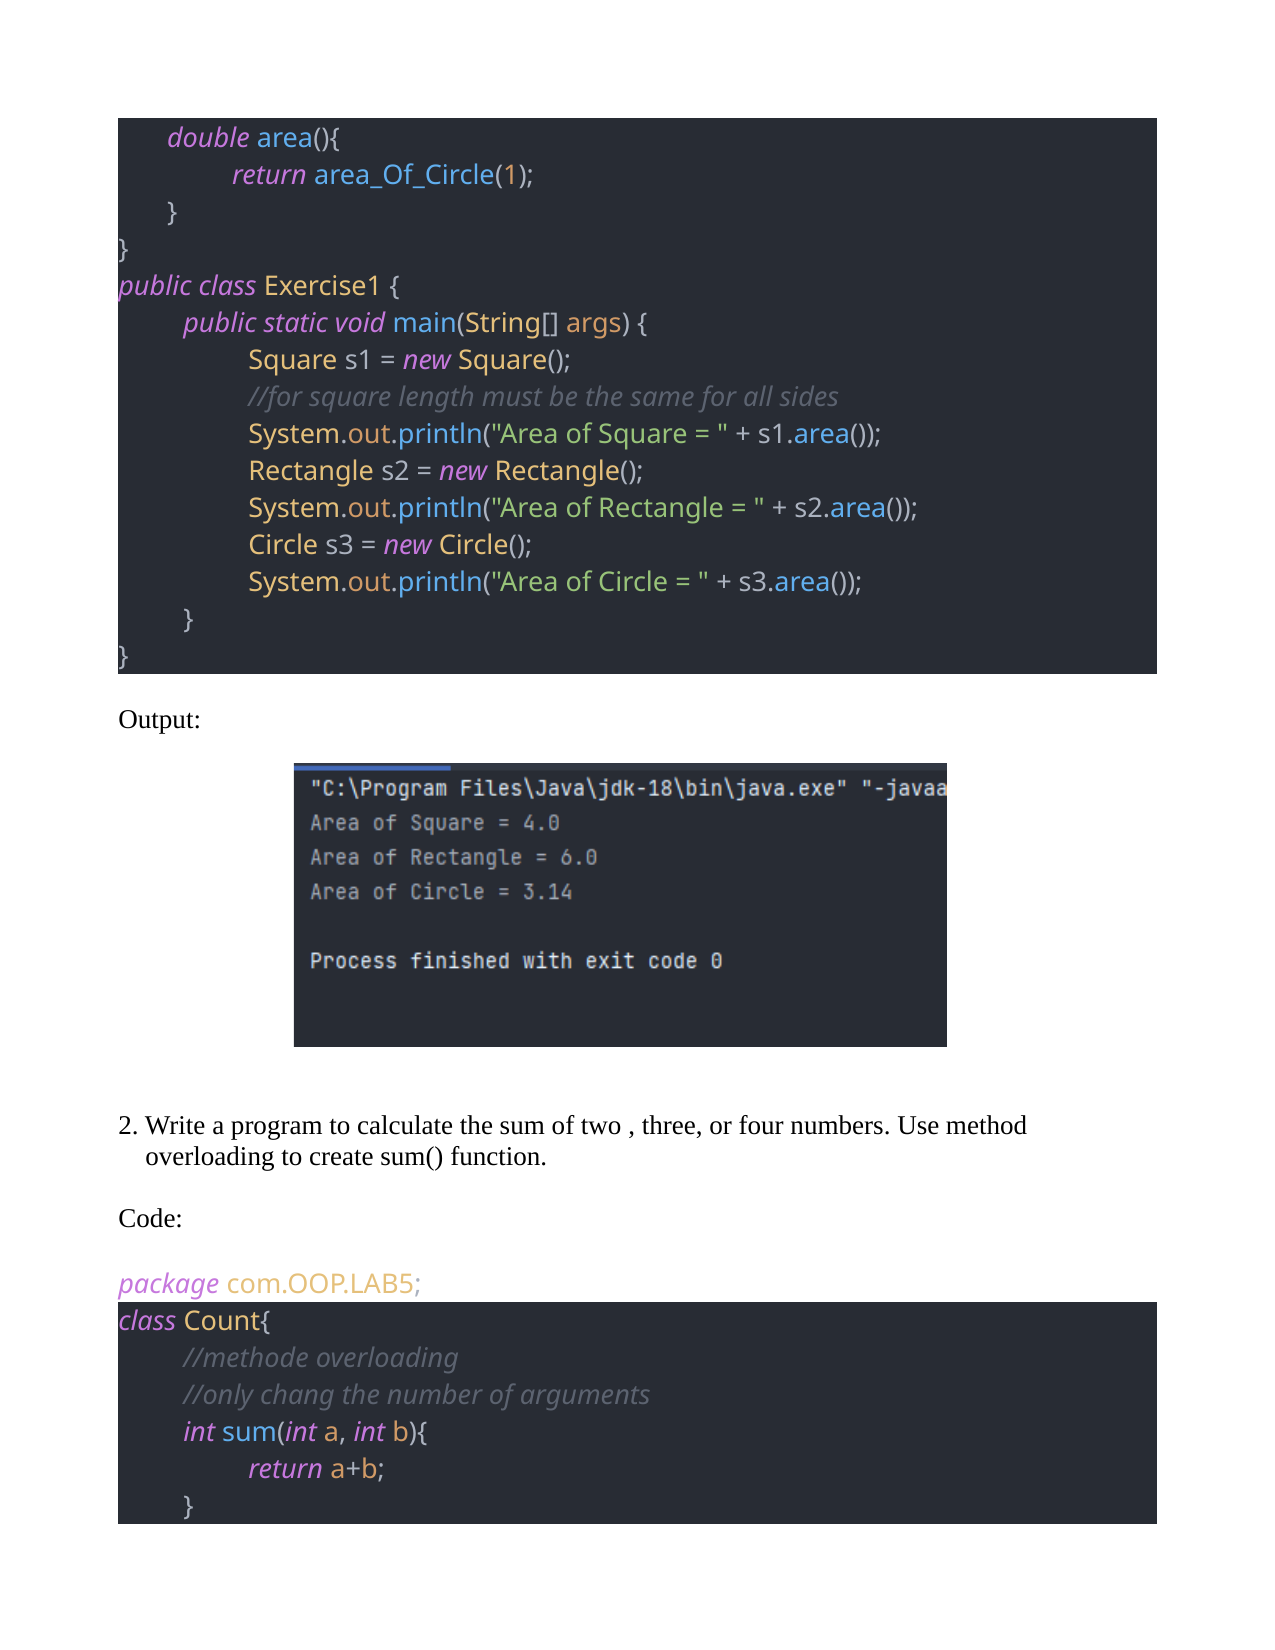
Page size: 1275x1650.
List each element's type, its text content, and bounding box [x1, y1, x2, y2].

text System.out.println("Area of Square = " + s1.area()); [118, 414, 1157, 451]
text } [118, 192, 1157, 229]
text double area(){ [118, 118, 1157, 155]
text return a+b; [118, 1450, 1157, 1487]
text class Count{ [118, 1302, 1157, 1338]
text } [118, 1487, 1157, 1524]
text //methode overloading [118, 1338, 1157, 1376]
text } [118, 229, 1157, 266]
text package com.OOP.LAB5; [118, 1265, 1157, 1302]
text Output: [118, 703, 1157, 734]
text Rectangle s2 = new Rectangle(); [118, 451, 1157, 488]
text //only chang the number of arguments [118, 1376, 1157, 1413]
text return area_Of_Circle(1); [118, 155, 1157, 192]
text public static void main(String[] args) { [118, 303, 1157, 340]
text System.out.println("Area of Rectangle = " + s2.area()); [118, 488, 1157, 526]
text 2. Write a program to calculate the sum of two , three, or four numbers. Use method [118, 1109, 1157, 1140]
picture [293, 763, 947, 1047]
text Square s1 = new Square(); [118, 340, 1157, 377]
text } [118, 637, 1157, 674]
text System.out.println("Area of Circle = " + s3.area()); [118, 563, 1157, 600]
text public class Exercise1 { [118, 266, 1157, 303]
text overloading to create sum() function. [118, 1140, 1157, 1171]
text Code: [118, 1202, 1157, 1233]
text Circle s3 = new Circle(); [118, 526, 1157, 563]
text int sum(int a, int b){ [118, 1413, 1157, 1450]
text } [118, 600, 1157, 637]
text //for square length must be the same for all sides [118, 377, 1157, 414]
